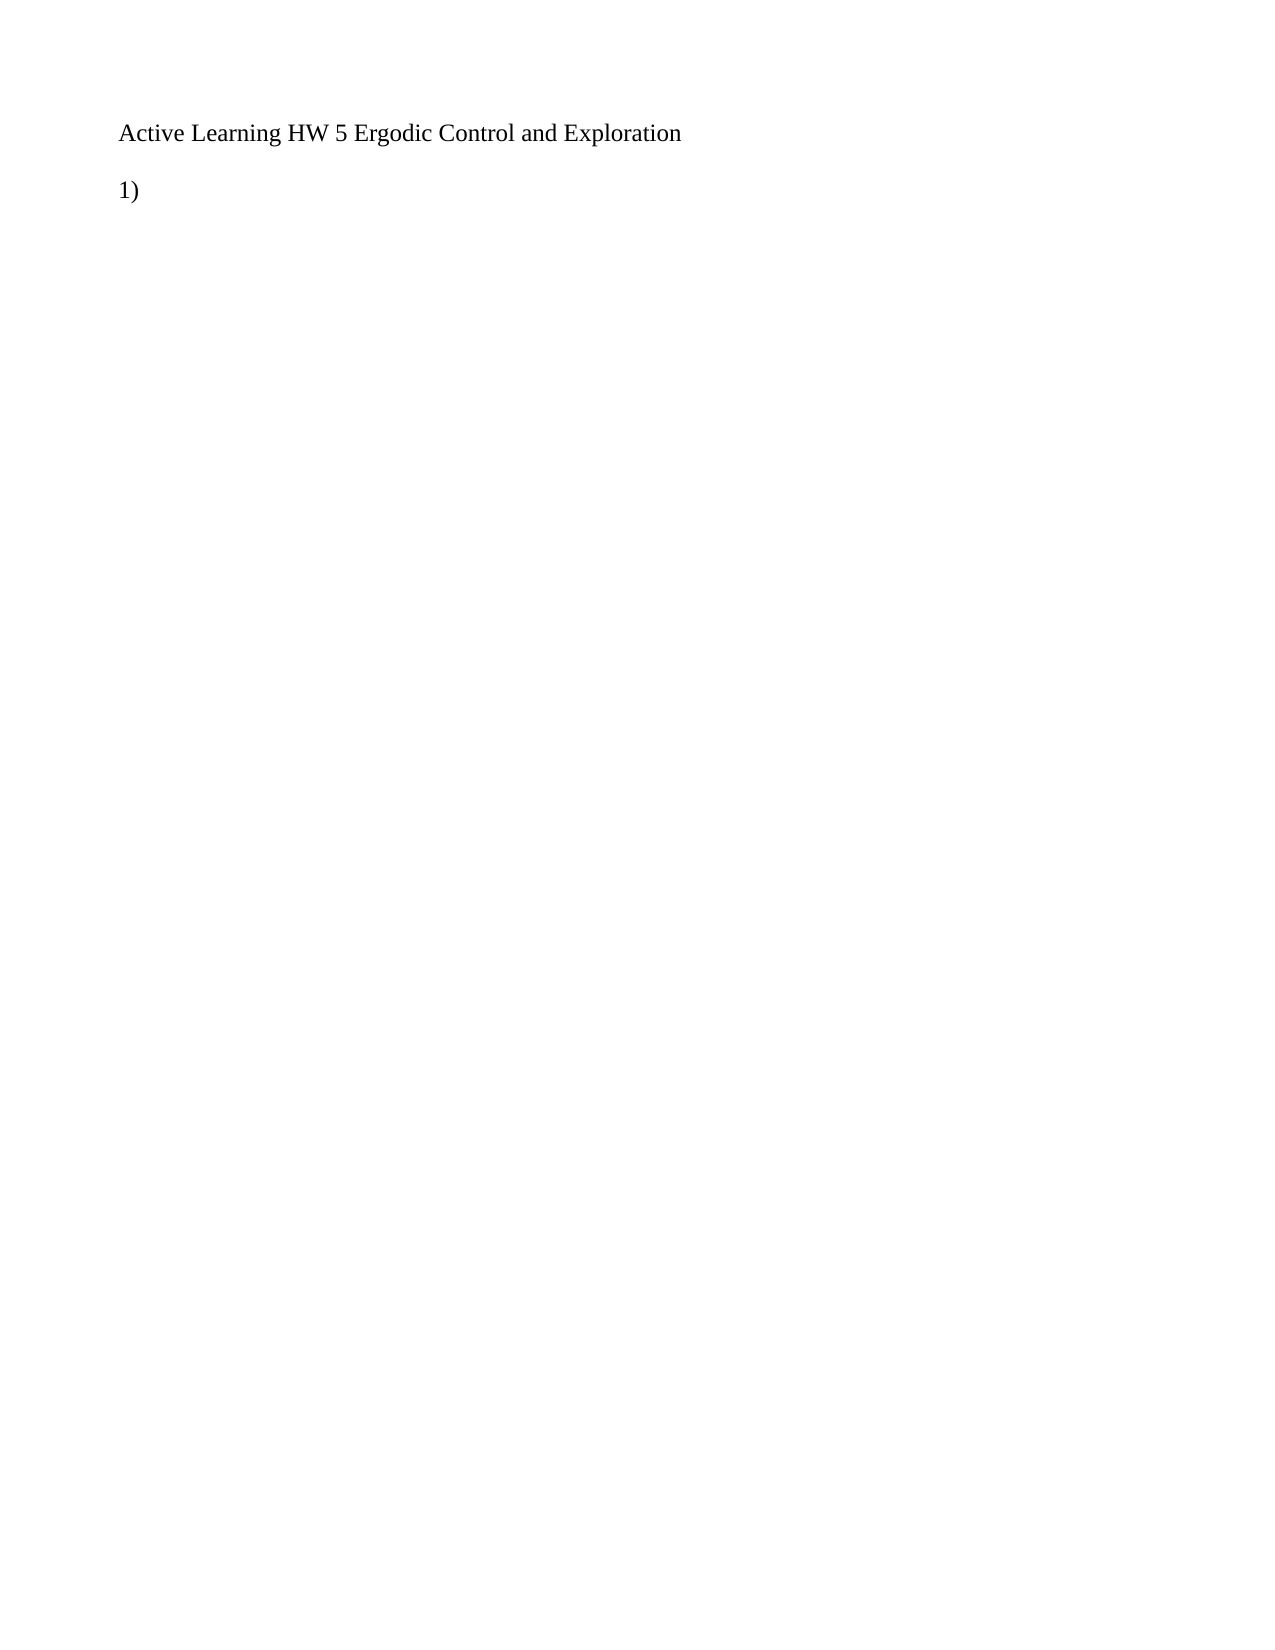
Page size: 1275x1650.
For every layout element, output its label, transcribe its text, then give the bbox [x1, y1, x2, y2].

text 1) [118, 176, 1157, 204]
text Active Learning HW 5 Ergodic Control and Exploration [118, 118, 1157, 147]
